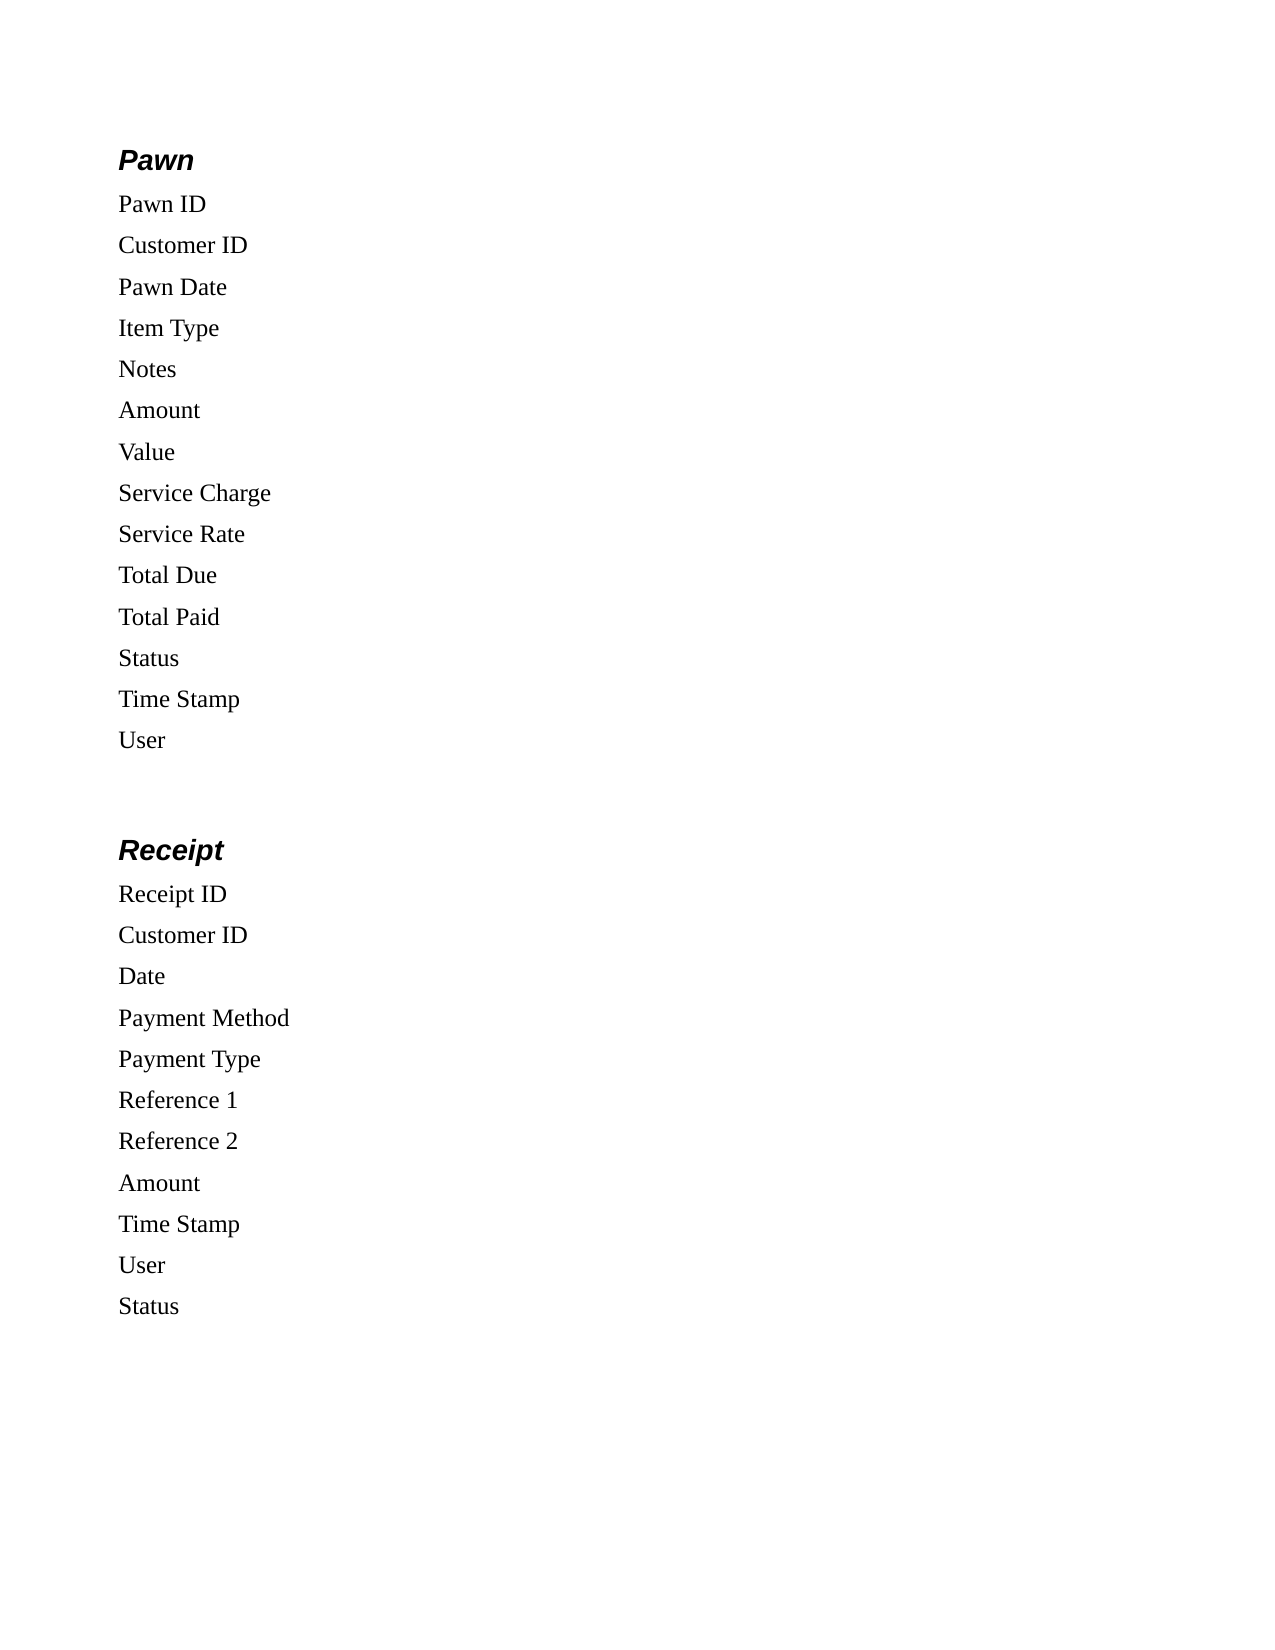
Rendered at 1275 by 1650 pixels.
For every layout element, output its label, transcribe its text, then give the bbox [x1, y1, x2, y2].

text Reference 2 [118, 1126, 1157, 1155]
text Item Type [118, 313, 1157, 342]
text Status [118, 643, 1157, 672]
text Time Stamp [118, 684, 1157, 713]
text Pawn Date [118, 272, 1157, 300]
text Receipt ID [118, 879, 1157, 908]
text Service Charge [118, 478, 1157, 507]
text Total Paid [118, 602, 1157, 630]
text Customer ID [118, 230, 1157, 259]
text Value [118, 437, 1157, 465]
text Customer ID [118, 920, 1157, 949]
text Total Due [118, 560, 1157, 589]
subtitle Receipt [118, 833, 1157, 866]
text Service Rate [118, 519, 1157, 548]
subtitle Pawn [118, 143, 1157, 177]
text Amount [118, 395, 1157, 424]
text User [118, 725, 1157, 754]
text Time Stamp [118, 1209, 1157, 1238]
text Reference 1 [118, 1085, 1157, 1114]
text User [118, 1250, 1157, 1279]
text Status [118, 1291, 1157, 1320]
text Amount [118, 1168, 1157, 1196]
text Pawn ID [118, 189, 1157, 218]
text Date [118, 961, 1157, 990]
text Payment Type [118, 1044, 1157, 1073]
text Payment Method [118, 1003, 1157, 1031]
text Notes [118, 354, 1157, 383]
